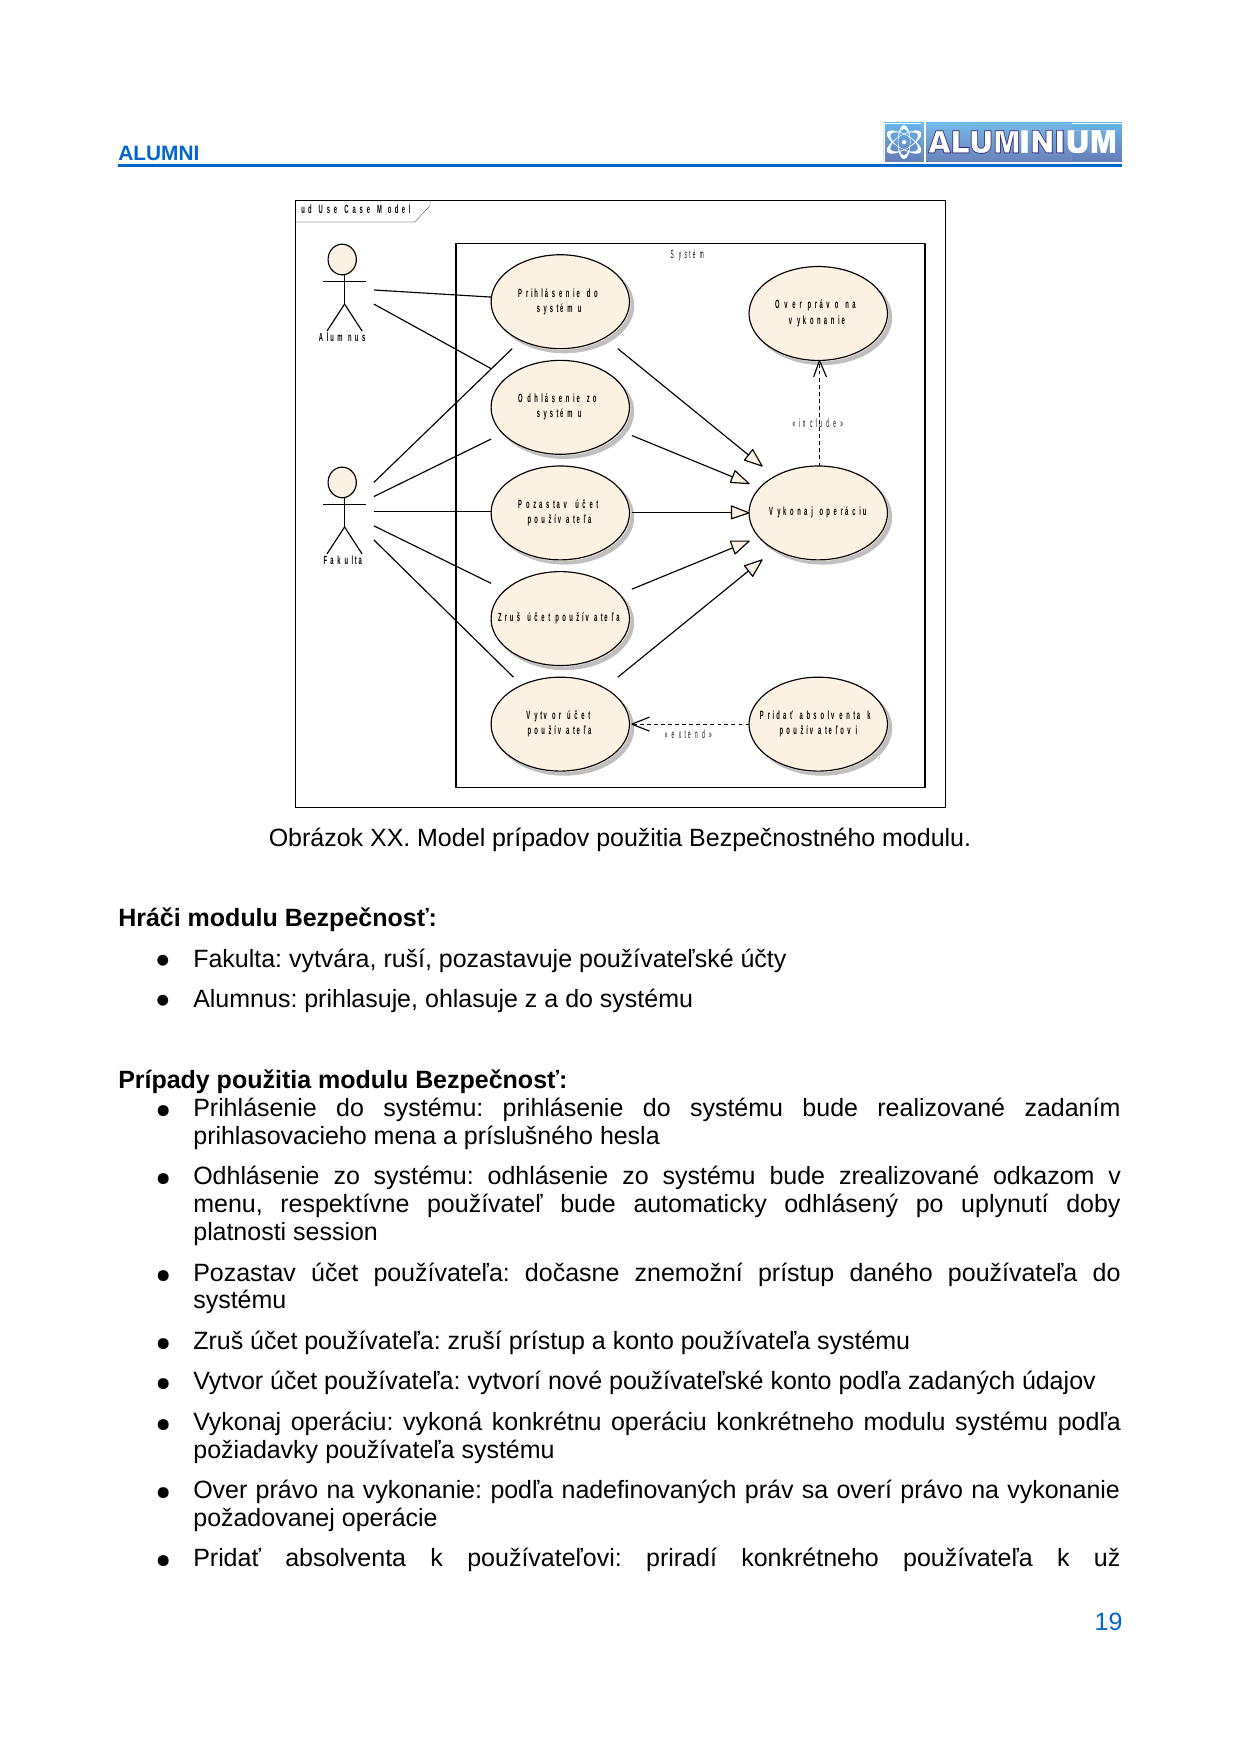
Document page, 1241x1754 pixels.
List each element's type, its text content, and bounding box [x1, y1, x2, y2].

list Alumnus: prihlasuje, ohlasuje z a do systému [156, 985, 1122, 1013]
text Hráči modulu Bezpečnosť: [118, 904, 1122, 932]
list Vykonaj operáciu: vykoná konkrétnu operáciu konkrétneho modulu systému podľa požiadavky používateľa systému [156, 1408, 1122, 1463]
list Over právo na vykonanie: podľa nadefinovaných práv sa overí právo na vykonanie požadovanej operácie [156, 1476, 1122, 1532]
list Vytvor účet používateľa: vytvorí nové používateľské konto podľa zadaných údajov [156, 1367, 1122, 1395]
list Zruš účet používateľa: zruší prístup a konto používateľa systému [156, 1327, 1122, 1355]
text Prípady použitia modulu Bezpečnosť: [118, 1066, 1122, 1094]
list Fakulta: vytvára, ruší, pozastavuje používateľské účty [156, 945, 1122, 973]
list Odhlásenie zo systému: odhlásenie zo systému bude zrealizované odkazom v menu, respektívne používateľ bude automaticky odhlásený po uplynutí doby platnosti session [156, 1162, 1122, 1246]
text Obrázok XX. Model prípadov použitia Bezpečnostného modulu. [118, 823, 1122, 851]
list Pridať absolventa k používateľovi: priradí konkrétneho používateľa k už [156, 1544, 1122, 1572]
list Prihlásenie do systému: prihlásenie do systému bude realizované zadaním prihlasovacieho mena a príslušného hesla [156, 1094, 1122, 1150]
list Pozastav účet používateľa: dočasne znemožní prístup daného používateľa do systému [156, 1258, 1122, 1314]
